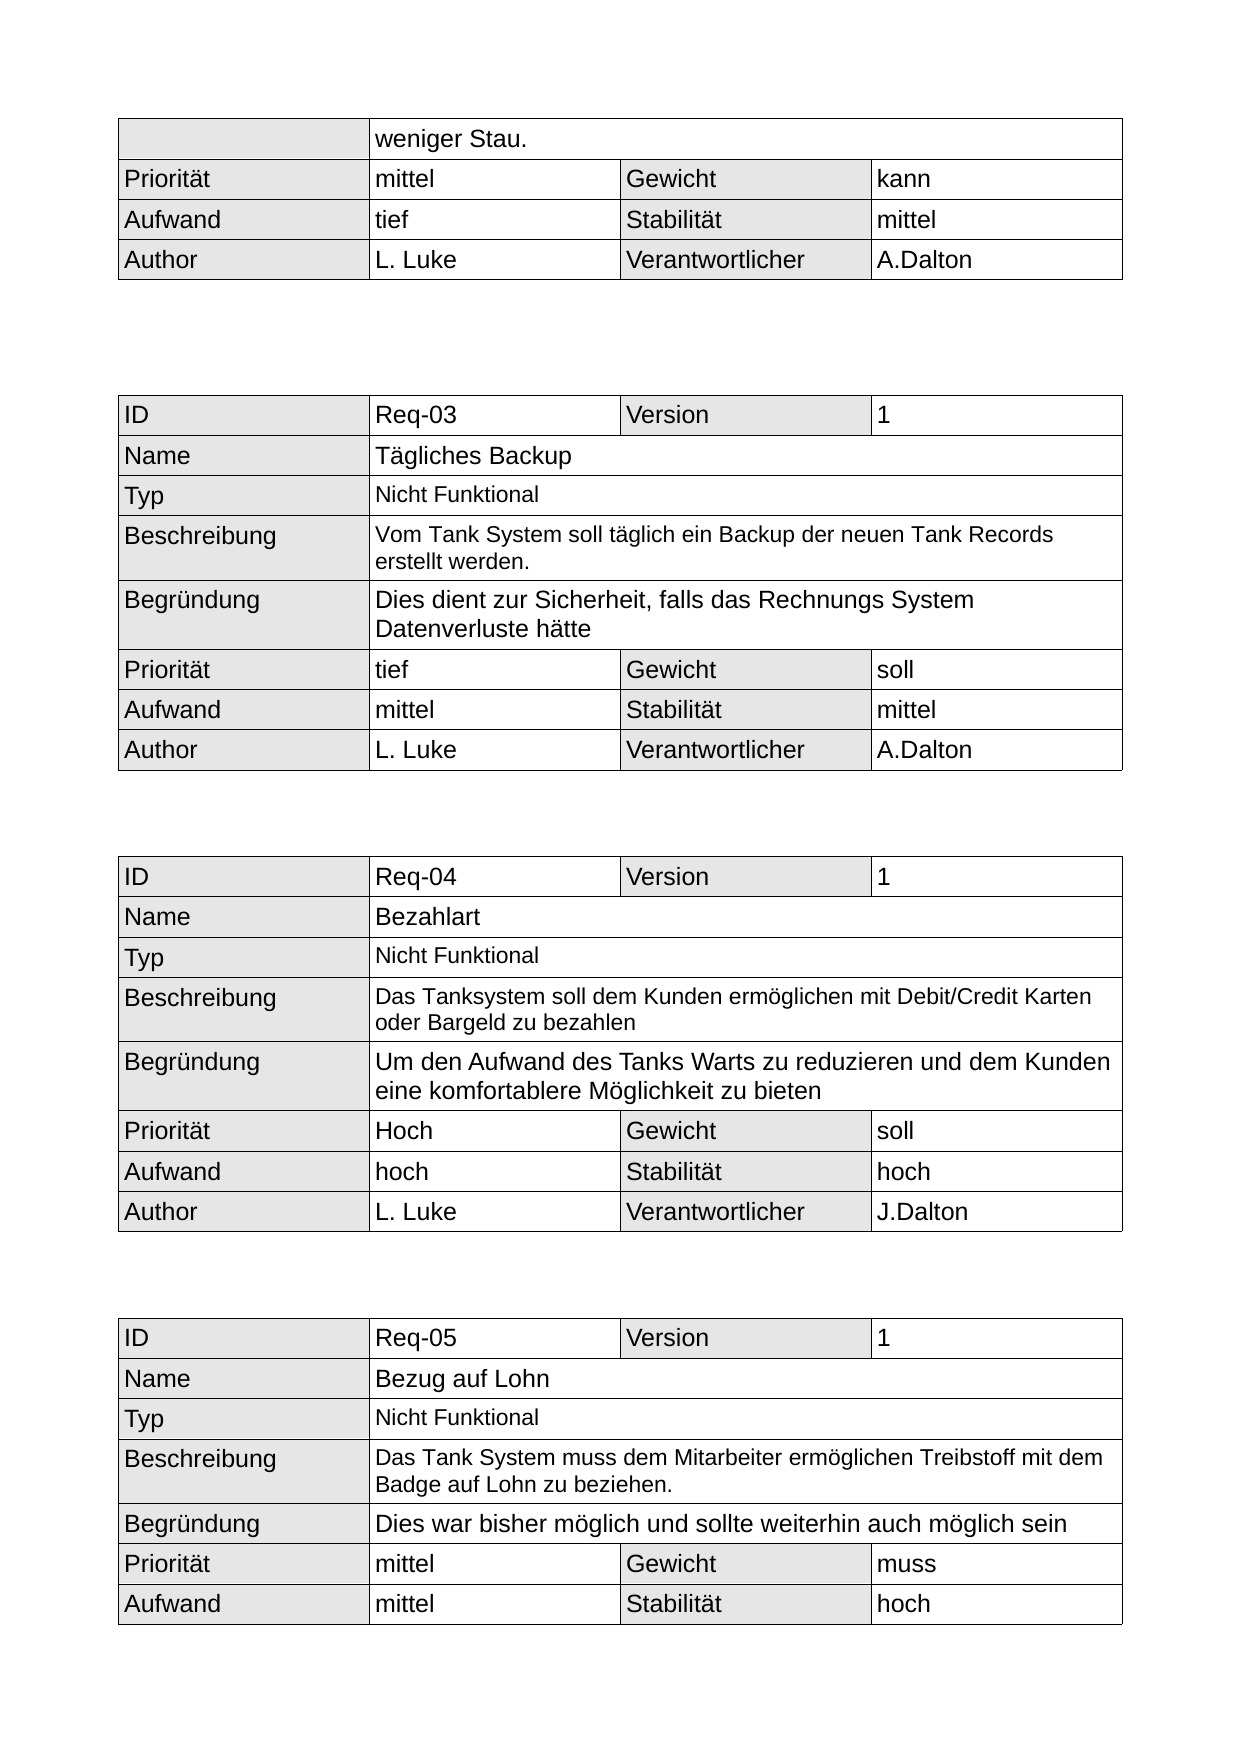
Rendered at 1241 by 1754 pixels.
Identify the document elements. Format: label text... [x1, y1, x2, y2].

table_cell Name [119, 436, 369, 475]
table_cell hoch [370, 1152, 620, 1191]
table_cell mittel [370, 1585, 620, 1624]
table_header Version [621, 1319, 871, 1358]
table_cell Stabilität [621, 1152, 871, 1191]
table_cell Vom Tank System soll täglich ein Backup der neuen Tank Records erstellt werden. [370, 516, 1122, 580]
table_cell Stabilität [621, 690, 871, 729]
table_header ID [119, 1319, 369, 1358]
table_cell Typ [119, 476, 369, 515]
table_header Req-03 [370, 396, 620, 435]
table_cell tief [370, 650, 620, 689]
table_cell Begründung [119, 581, 369, 649]
table_cell Priorität [119, 160, 369, 199]
table_cell hoch [872, 1585, 1122, 1624]
table_cell Name [119, 897, 369, 937]
table_header Req-04 [370, 857, 620, 896]
table_cell Priorität [119, 1111, 369, 1151]
table_cell mittel [370, 690, 620, 729]
table_cell Author [119, 240, 369, 279]
table_cell Dies war bisher möglich und sollte weiterhin auch möglich sein [370, 1504, 1122, 1543]
table_cell Das Tanksystem soll dem Kunden ermöglichen mit Debit/Credit Karten oder Bargeld zu bezahlen [370, 978, 1122, 1041]
table_cell mittel [370, 1544, 620, 1583]
table_cell Beschreibung [119, 978, 369, 1041]
table_header ID [119, 857, 369, 896]
table_cell Typ [119, 1399, 369, 1438]
table_cell Author [119, 730, 369, 770]
table_cell Typ [119, 938, 369, 977]
table_cell Bezug auf Lohn [370, 1359, 1122, 1398]
table_cell Nicht Funktional [370, 1399, 1122, 1438]
table_cell kann [872, 160, 1122, 199]
table_cell Gewicht [621, 650, 871, 689]
table_cell Priorität [119, 650, 369, 689]
table_cell Das Tank System muss dem Mitarbeiter ermöglichen Treibstoff mit dem Badge auf Lohn zu beziehen. [370, 1440, 1122, 1503]
table_cell hoch [872, 1152, 1122, 1191]
table_cell muss [872, 1544, 1122, 1583]
table_cell Nicht Funktional [370, 476, 1122, 515]
table_cell Gewicht [621, 1544, 871, 1583]
table_header 1 [872, 857, 1122, 896]
table_cell Beschreibung [119, 1440, 369, 1503]
table_cell Begründung [119, 1504, 369, 1543]
table_cell Beschreibung [119, 516, 369, 580]
table_header 1 [872, 1319, 1122, 1358]
table_cell Aufwand [119, 690, 369, 729]
table_header 1 [872, 396, 1122, 435]
table_header ID [119, 396, 369, 435]
table_cell J.Dalton [872, 1192, 1122, 1231]
table_cell Author [119, 1192, 369, 1231]
table_cell Stabilität [621, 1585, 871, 1624]
table_cell A.Dalton [872, 730, 1122, 770]
table_cell weniger Stau. [370, 119, 1122, 158]
table_cell Dies dient zur Sicherheit, falls das Rechnungs System Datenverluste hätte [370, 581, 1122, 649]
table_cell mittel [370, 160, 620, 199]
table_cell Priorität [119, 1544, 369, 1583]
table_cell Hoch [370, 1111, 620, 1151]
table_cell L. Luke [370, 240, 620, 279]
table_cell Nicht Funktional [370, 938, 1122, 977]
table_cell L. Luke [370, 1192, 620, 1231]
table_cell mittel [872, 200, 1122, 239]
table_cell Bezahlart [370, 897, 1122, 937]
table_cell Verantwortlicher [621, 730, 871, 770]
table_cell Aufwand [119, 1585, 369, 1624]
table_cell soll [872, 650, 1122, 689]
table_cell A.Dalton [872, 240, 1122, 279]
table_cell Tägliches Backup [370, 436, 1122, 475]
table_cell Verantwortlicher [621, 240, 871, 279]
table_cell Name [119, 1359, 369, 1398]
table_header Req-05 [370, 1319, 620, 1358]
table_header Version [621, 396, 871, 435]
table_cell L. Luke [370, 730, 620, 770]
table_cell soll [872, 1111, 1122, 1151]
table_cell Gewicht [621, 160, 871, 199]
table_cell Gewicht [621, 1111, 871, 1151]
table_cell Begründung [119, 1042, 369, 1110]
table_cell tief [370, 200, 620, 239]
table_cell Um den Aufwand des Tanks Warts zu reduzieren und dem Kunden eine komfortablere Möglichkeit zu bieten [370, 1042, 1122, 1110]
table_cell Aufwand [119, 1152, 369, 1191]
table_cell mittel [872, 690, 1122, 729]
table_cell Verantwortlicher [621, 1192, 871, 1231]
table_cell Aufwand [119, 200, 369, 239]
table_cell Stabilität [621, 200, 871, 239]
table_cell [119, 119, 369, 158]
table_header Version [621, 857, 871, 896]
